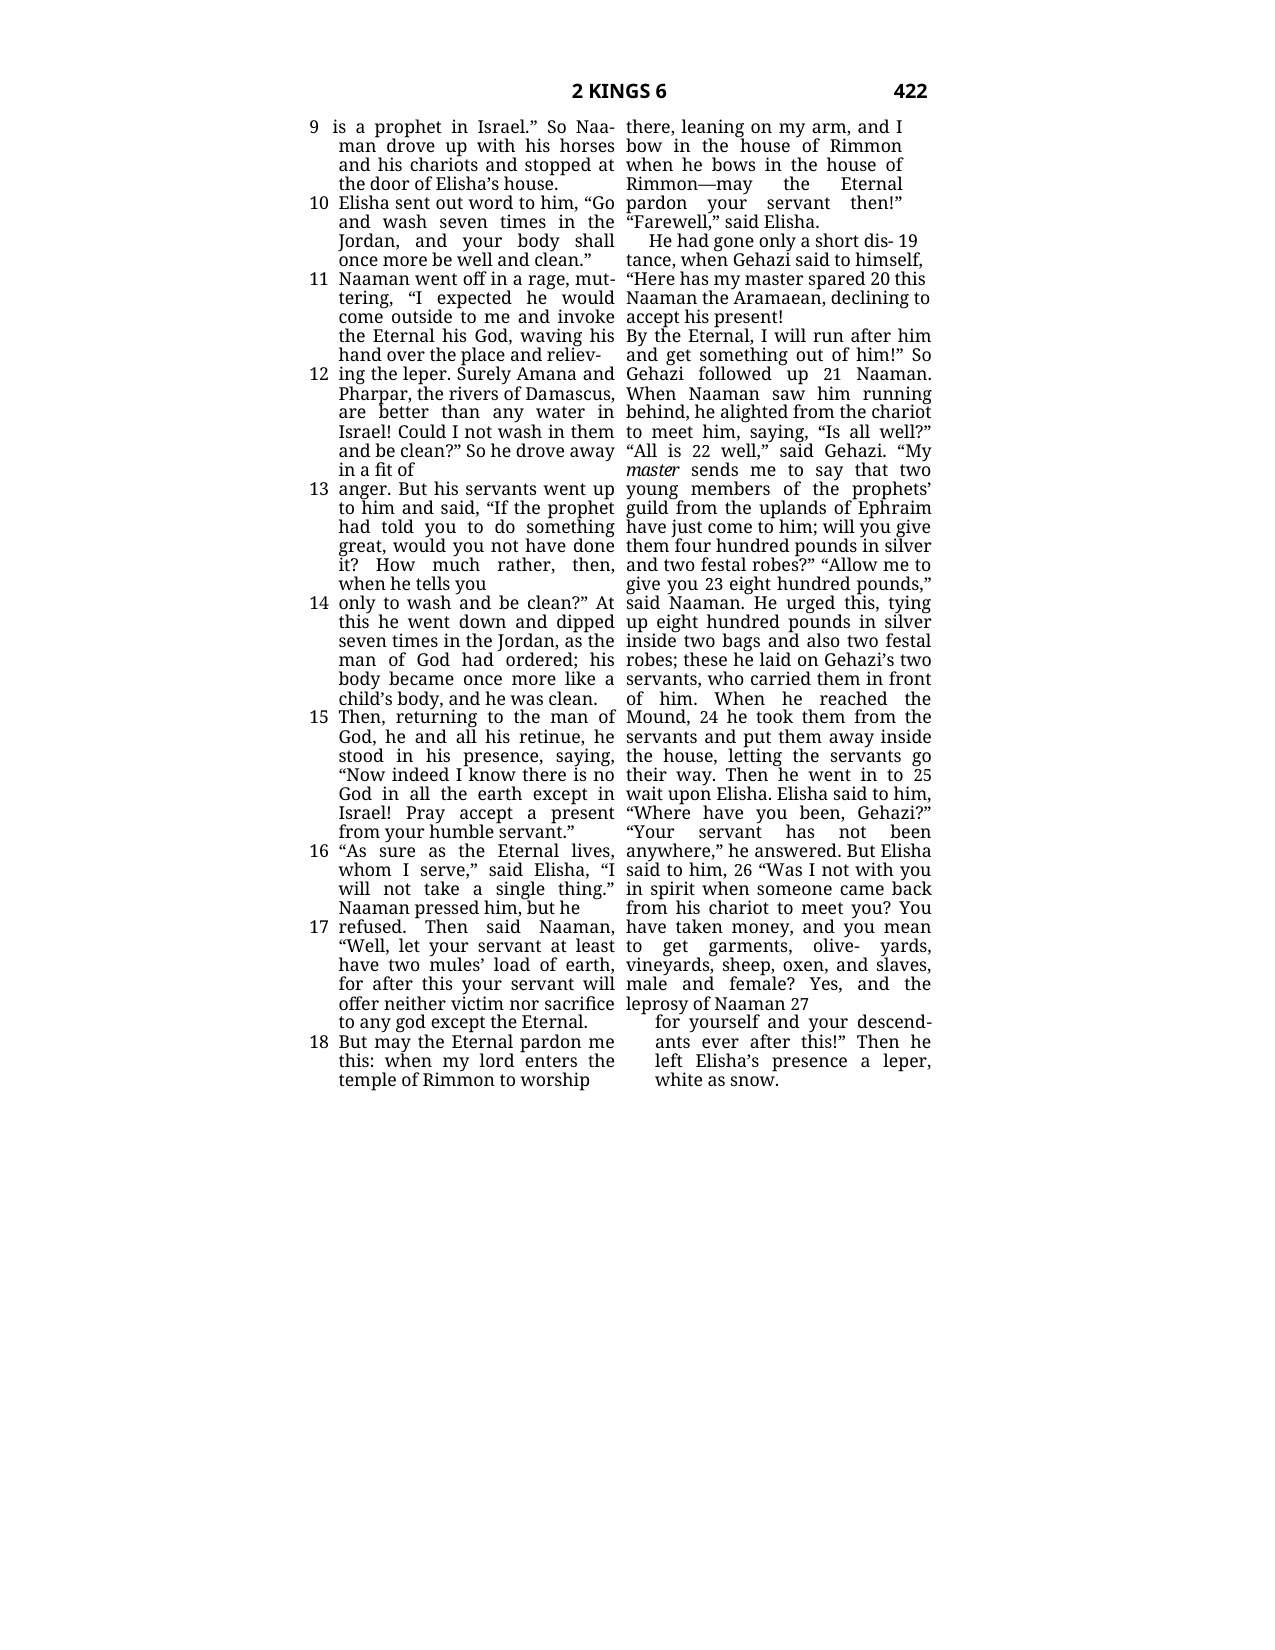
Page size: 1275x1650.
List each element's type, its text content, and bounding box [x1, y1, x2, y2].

list Then, returning to the man of God, he and all his retinue, he stood in his presence, saying, “Now indeed I know there is no God in all the earth except in Israel! Pray accept a present from your humble servant.” [309, 709, 615, 842]
text for yourself and your descend­ants ever after this!” Then he left Elisha’s presence a leper, white as snow. [655, 1014, 932, 1090]
list But may the Eternal pardon me this: when my lord enters the temple of Rimmon to worship [309, 1033, 615, 1090]
list is a prophet in Israel.” So Naa- man drove up with his horses and his chariots and stopped at the door of Elisha’s house. [309, 118, 615, 194]
list Naaman went off in a rage, mut­tering, “I expected he would come outside to me and invoke the Eternal his God, waving his hand over the place and reliev- [309, 270, 615, 366]
list Elisha sent out word to him, “Go and wash seven times in the Jordan, and your body shall once more be well and clean.” [309, 194, 615, 270]
list only to wash and be clean?” At this he went down and dipped seven times in the Jordan, as the man of God had ordered; his body became once more like a child’s body, and he was clean. [309, 594, 615, 709]
text He had gone only a short dis- 19 tance, when Gehazi said to him­self, “Here has my master spared 20 this Naaman the Aramaean, de­clining to accept his present! [626, 232, 932, 327]
text there, leaning on my arm, and I bow in the house of Rimmon when he bows in the house of Rimmon—may the Eternal pardon your servant then!” “Farewell,” said Elisha. [626, 118, 903, 232]
text By the Eternal, I will run after him and get something out of him!” So Gehazi followed up 21 Naaman. When Naaman saw him running behind, he alighted from the chariot to meet him, saying, “Is all well?” “All is 22 well,” said Gehazi. “My mas­ter sends me to say that two young members of the prophets’ guild from the uplands of Eph­raim have just come to him; will you give them four hundred pounds in silver and two festal robes?” “Allow me to give you 23 eight hundred pounds,” said Naaman. He urged this, tying up eight hundred pounds in silver inside two bags and also two festal robes; these he laid on Gehazi’s two servants, who carried them in front of him. When he reached the Mound, 24 he took them from the servants and put them away inside the house, letting the servants go their way. Then he went in to 25 wait upon Elisha. Elisha said to him, “Where have you been, Gehazi?” “Your servant has not been anywhere,” he an­swered. But Elisha said to him, 26 “Was I not with you in spirit when someone came back from his chariot to meet you? You have taken money, and you mean to get garments, olive- yards, vineyards, sheep, oxen, and slaves, male and female? Yes, and the leprosy of Naaman 27 [626, 327, 932, 1014]
list “As sure as the Eternal lives, whom I serve,” said Elisha, “I will not take a single thing.” Naaman pressed him, but he [309, 842, 615, 918]
list ing the leper. Surely Amana and Pharpar, the rivers of Da­mascus, are better than any water in Israel! Could I not wash in them and be clean?” So he drove away in a fit of [309, 366, 615, 480]
list anger. But his servants went up to him and said, “If the prophet had told you to do something great, would you not have done it? How much rather, then, when he tells you [309, 480, 615, 594]
list refused. Then said Naaman, “Well, let your servant at least have two mules’ load of earth, for after this your servant will offer neither victim nor sacrifice to any god except the Eternal. [309, 918, 615, 1033]
